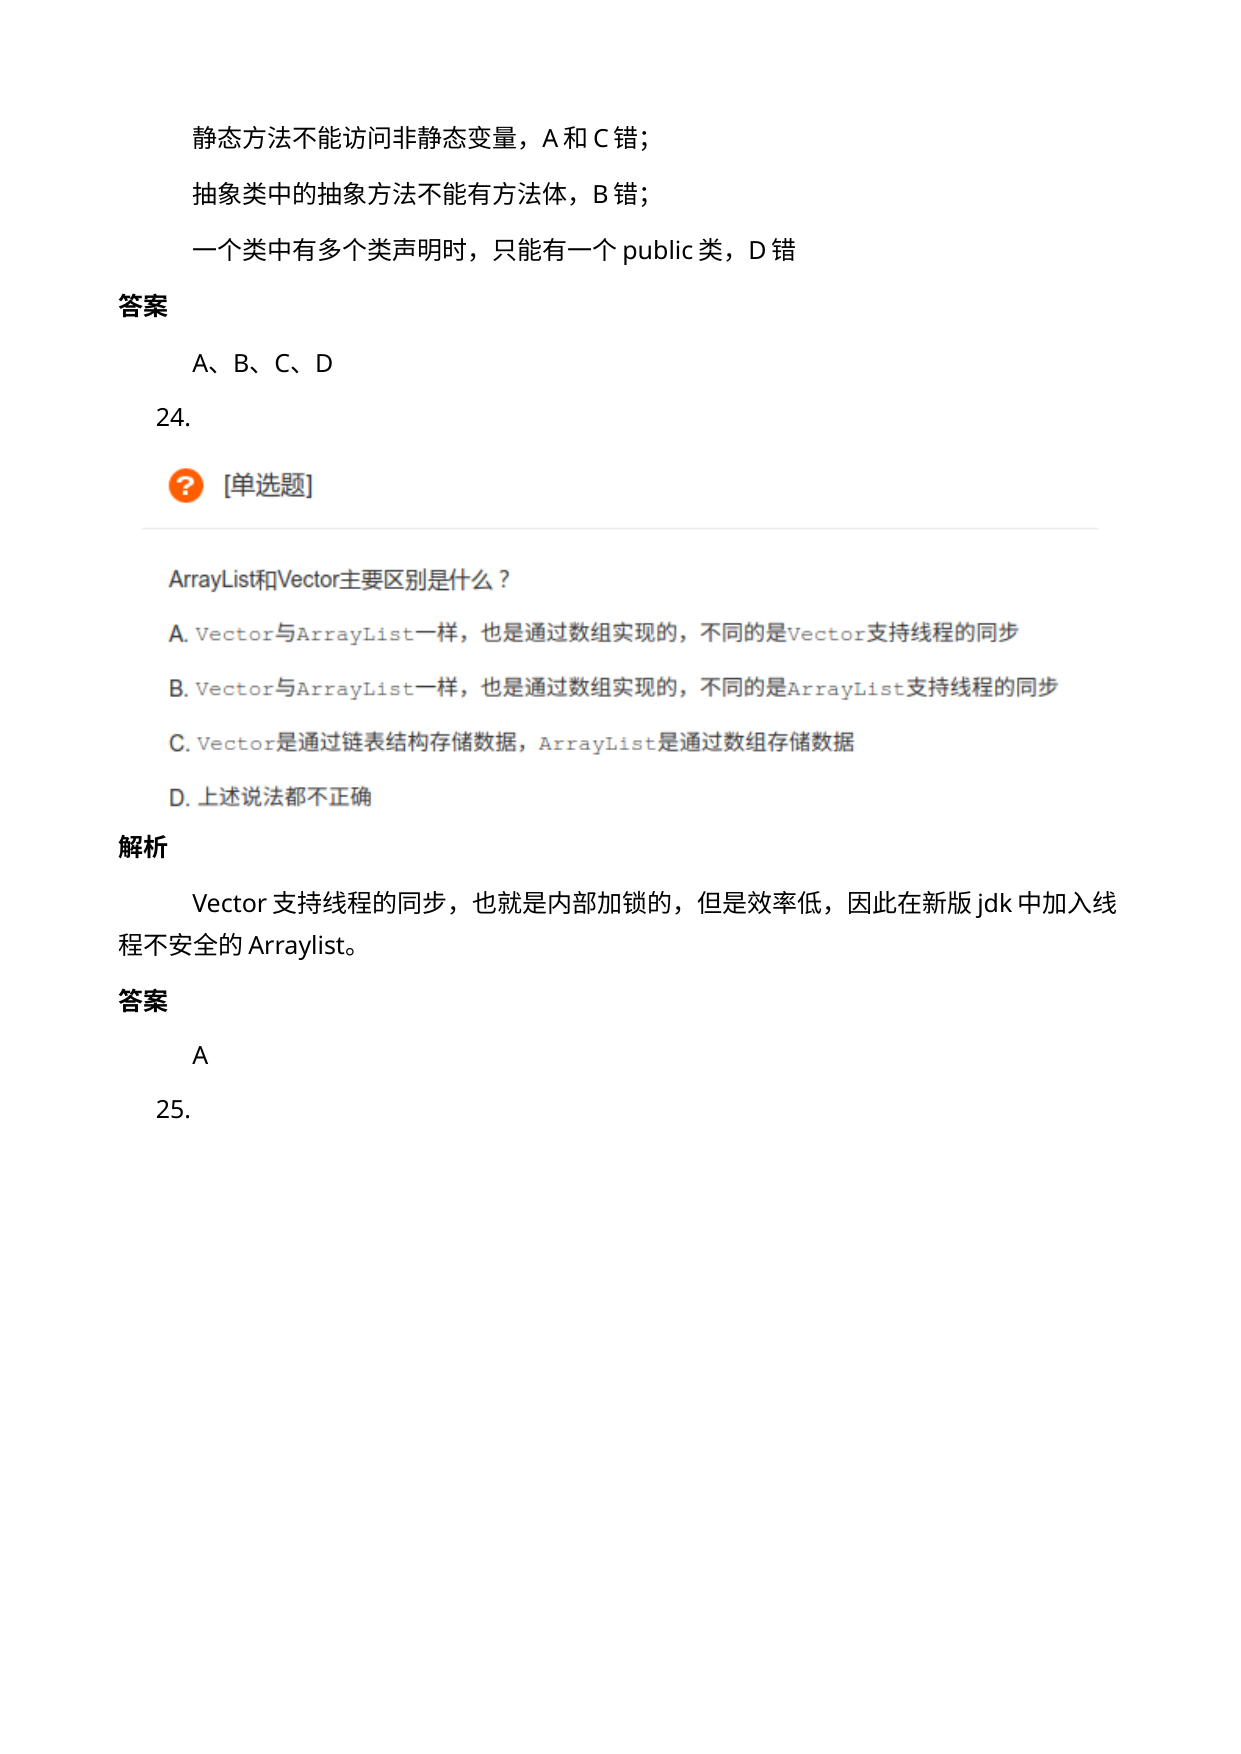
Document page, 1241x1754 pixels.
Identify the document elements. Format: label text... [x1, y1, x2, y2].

picture [142, 453, 1099, 822]
text A、B、C、D [118, 343, 1122, 379]
text 解析 [118, 453, 1122, 863]
text 抽象类中的抽象方法不能有方法体，B错； [118, 174, 1122, 211]
text Vector支持线程的同步，也就是内部加锁的，但是效率低，因此在新版jdk中加入线程不安全的Arraylist。 [118, 883, 1122, 961]
text 答案 [118, 287, 1122, 323]
text A [118, 1038, 1122, 1072]
text 静态方法不能访问非静态变量，A和C错； [118, 118, 1122, 154]
text 一个类中有多个类声明时，只能有一个public类，D错 [118, 231, 1122, 267]
text 答案 [118, 981, 1122, 1018]
